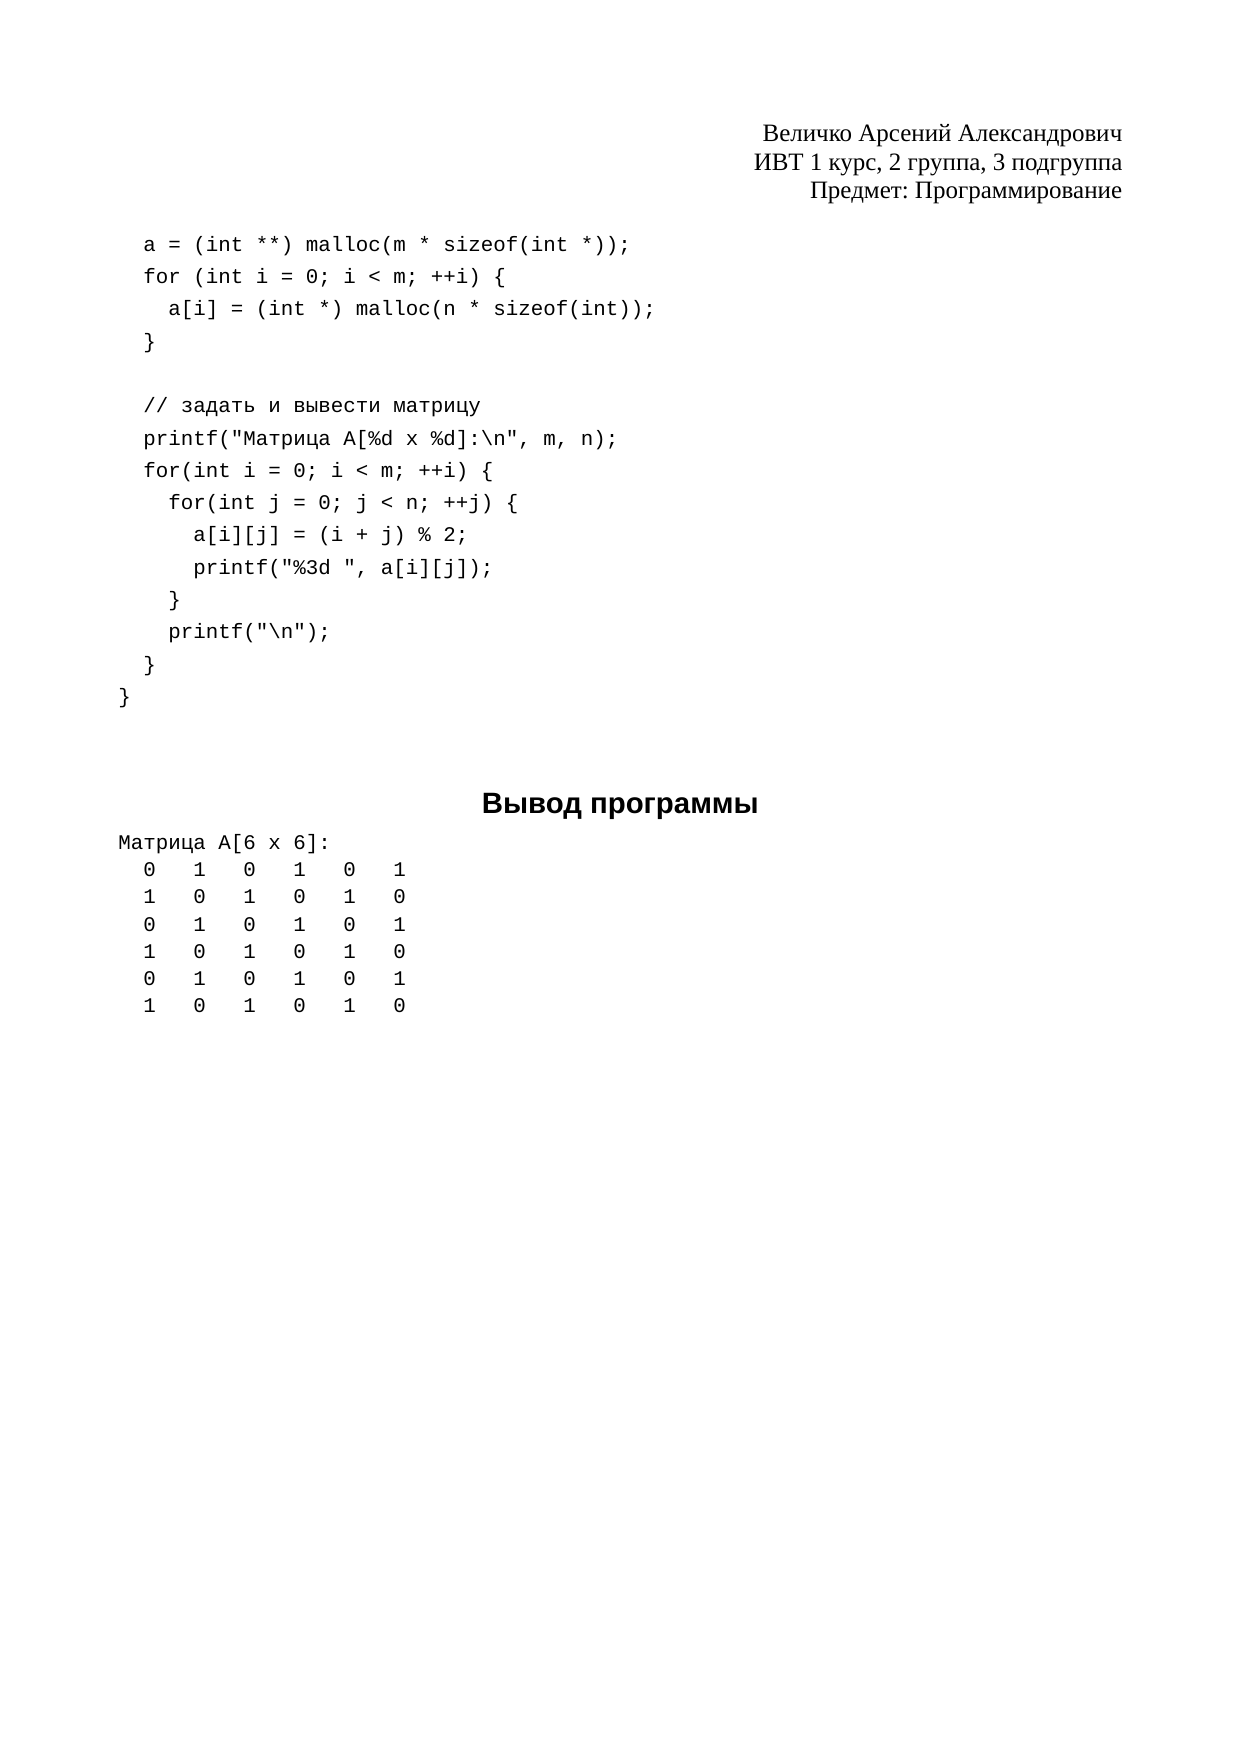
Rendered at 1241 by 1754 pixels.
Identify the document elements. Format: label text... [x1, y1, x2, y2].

text } [118, 686, 1122, 709]
text 0 1 0 1 0 1 [118, 914, 1122, 937]
text printf("\n"); [118, 621, 1122, 645]
text printf("Матрица A[%d x %d]:\n", m, n); [118, 428, 1122, 451]
text } [118, 589, 1122, 613]
text Матрица A[6 x 6]: [118, 832, 1122, 856]
text a[i][j] = (i + j) % 2; [118, 524, 1122, 548]
text } [118, 654, 1122, 677]
text for (int i = 0; i < m; ++i) { [118, 266, 1122, 290]
text 1 0 1 0 1 0 [118, 887, 1122, 910]
text a = (int **) malloc(m * sizeof(int *)); [118, 234, 1122, 257]
text for(int j = 0; j < n; ++j) { [118, 492, 1122, 516]
text 1 0 1 0 1 0 [118, 941, 1122, 964]
text a[i] = (int *) malloc(n * sizeof(int)); [118, 298, 1122, 322]
text printf("%3d ", a[i][j]); [118, 557, 1122, 580]
text 1 0 1 0 1 0 [118, 995, 1122, 1019]
text for(int i = 0; i < m; ++i) { [118, 460, 1122, 483]
text } [118, 331, 1122, 354]
text 0 1 0 1 0 1 [118, 859, 1122, 883]
text // задать и вывести матрицу [118, 395, 1122, 419]
text 0 1 0 1 0 1 [118, 968, 1122, 992]
subtitle Вывод программы [118, 786, 1122, 820]
